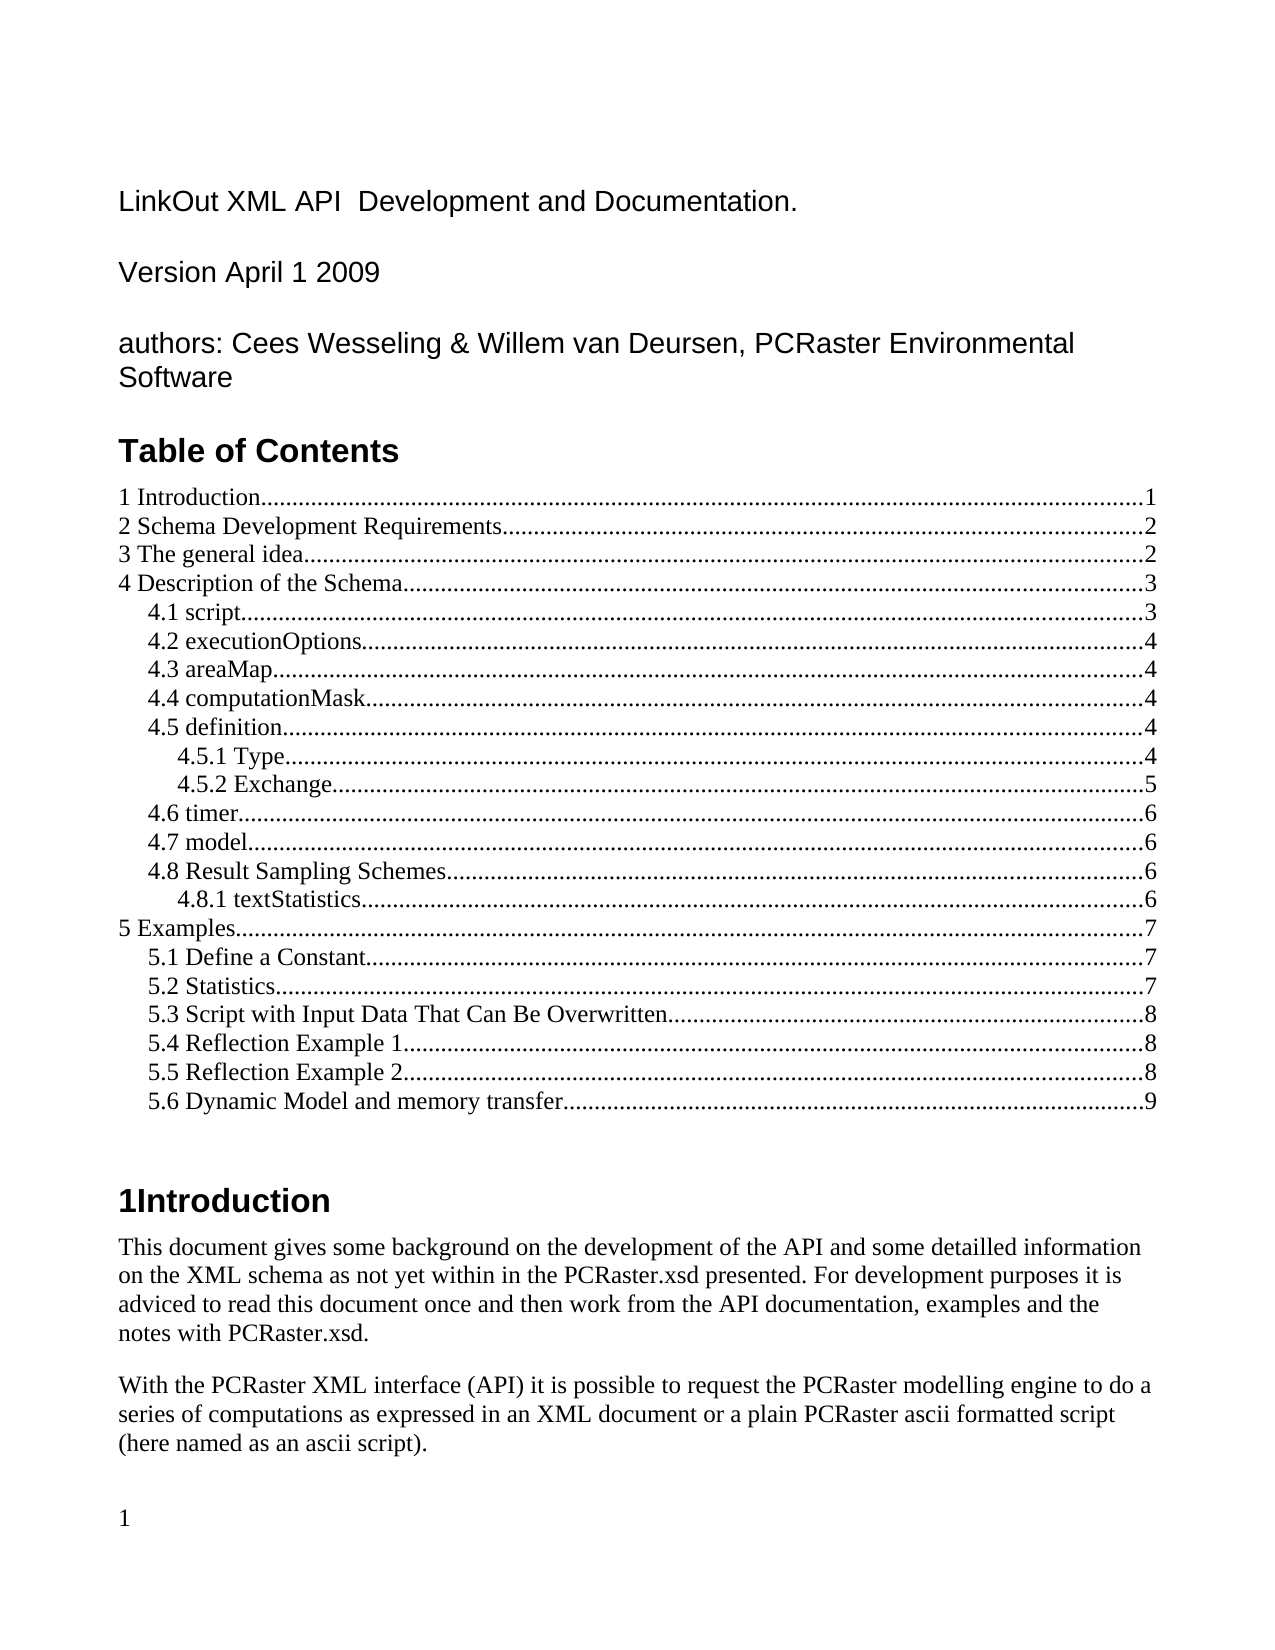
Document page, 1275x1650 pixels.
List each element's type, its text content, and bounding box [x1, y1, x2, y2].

text 4.8.1 textStatistics 6 [177, 884, 1157, 913]
text With the PCRaster XML interface (API) it is possible to request the PCRaster modelling engine to do a series of computations as expressed in an XML document or a plain PCRaster ascii formatted script (here named as an ascii script). [118, 1370, 1157, 1457]
text 4.7 model 6 [148, 827, 1157, 856]
text 5.6 Dynamic Model and memory transfer 9 [148, 1086, 1157, 1114]
text 5.5 Reflection Example 2 8 [148, 1057, 1157, 1086]
text 1 Introduction 1 [118, 482, 1157, 511]
text 4.5.2 Exchange 5 [177, 769, 1157, 798]
text This document gives some background on the development of the API and some detailled information on the XML schema as not yet within in the PCRaster.xsd presented. For development purposes it is adviced to read this document once and then work from the API documentation, examples and the notes with PCRaster.xsd. [118, 1232, 1157, 1347]
text 5 Examples 7 [118, 913, 1157, 942]
text 4.5 definition 4 [148, 712, 1157, 741]
text 2 Schema Development Requirements 2 [118, 511, 1157, 539]
subtitle Introduction [118, 1181, 1157, 1219]
subtitle Version April 1 2009 [118, 255, 1157, 289]
subtitle LinkOut XML API Development and Documentation. [118, 184, 1157, 218]
text 4.3 areaMap 4 [148, 654, 1157, 683]
text 4.4 computationMask 4 [148, 683, 1157, 712]
text 5.2 Statistics 7 [148, 971, 1157, 999]
text 4.5.1 Type 4 [177, 741, 1157, 769]
text 4.6 timer 6 [148, 798, 1157, 827]
text 4.1 script 3 [148, 597, 1157, 626]
text 5.1 Define a Constant 7 [148, 942, 1157, 971]
text 5.3 Script with Input Data That Can Be Overwritten 8 [148, 999, 1157, 1028]
text 3 The general idea 2 [118, 539, 1157, 568]
subtitle authors: Cees Wesseling & Willem van Deursen, PCRaster Environmental Software [118, 326, 1157, 393]
text 5.4 Reflection Example 1 8 [148, 1028, 1157, 1057]
subtitle Table of Contents [118, 431, 1157, 469]
text 4.8 Result Sampling Schemes 6 [148, 856, 1157, 884]
text 4 Description of the Schema 3 [118, 568, 1157, 597]
text 4.2 executionOptions 4 [148, 626, 1157, 654]
